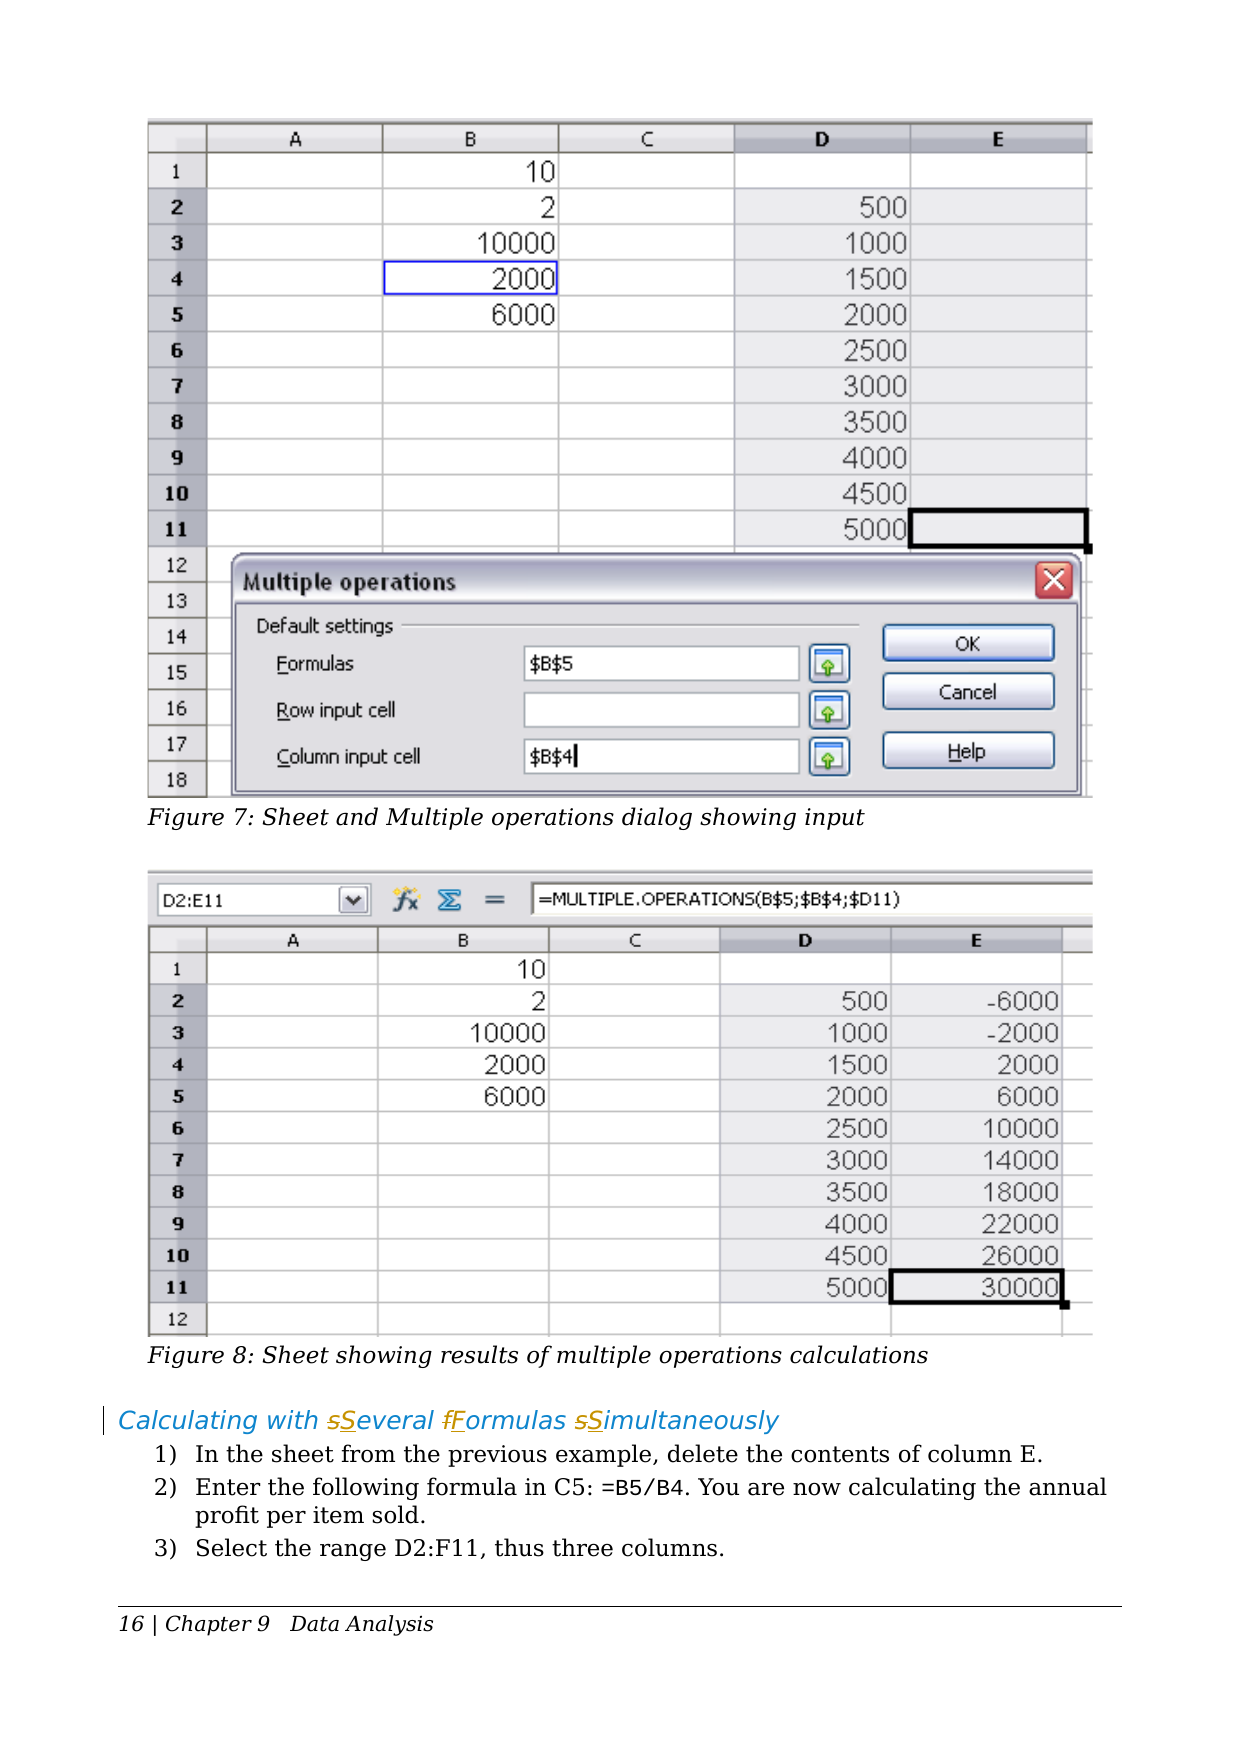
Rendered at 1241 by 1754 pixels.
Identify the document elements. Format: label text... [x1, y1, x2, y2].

subtitle Calculating with Several Formulas Simultaneously [118, 1406, 1122, 1435]
text Figure 8: Sheet showing results of multiple operations calculations [148, 1343, 1093, 1369]
list Select the range D2:F11, thus three columns. [177, 1535, 1122, 1562]
picture [147, 869, 1093, 1337]
list Enter the following formula in C5: =B5/B4. You are now calculating the annual profit per item sold. [177, 1474, 1122, 1529]
picture [147, 118, 1093, 798]
text Figure 7: Sheet and Multiple operations dialog showing input [148, 804, 1093, 831]
list In the sheet from the previous example, delete the contents of column E. [177, 1441, 1122, 1468]
